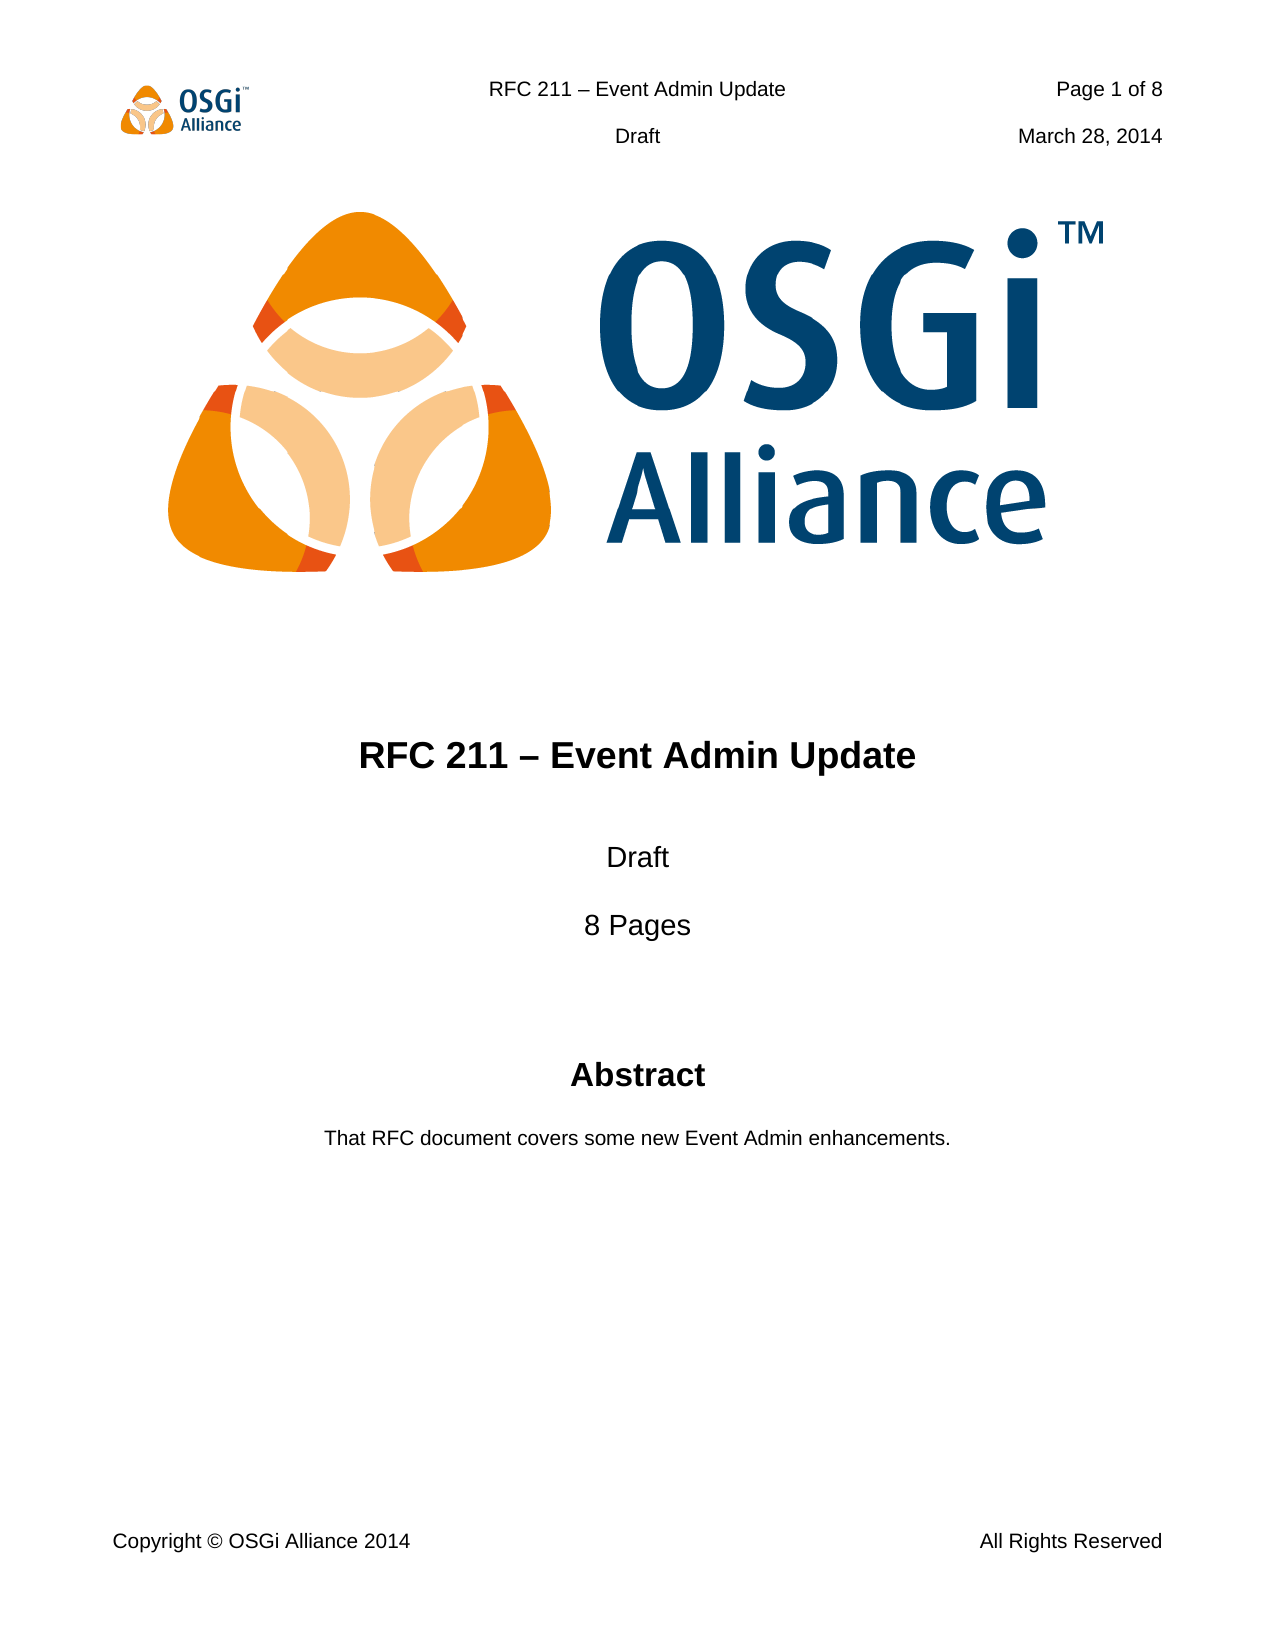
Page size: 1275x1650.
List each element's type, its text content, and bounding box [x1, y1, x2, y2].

picture [112, 158, 1163, 626]
picture [113, 78, 257, 142]
text That RFC document covers some new Event Admin enhancements. [112, 1118, 1162, 1149]
title Draft 8 Pages [112, 841, 1162, 941]
text Abstract [112, 1055, 1162, 1093]
title RFC 211 – Event Admin Update [112, 733, 1162, 776]
